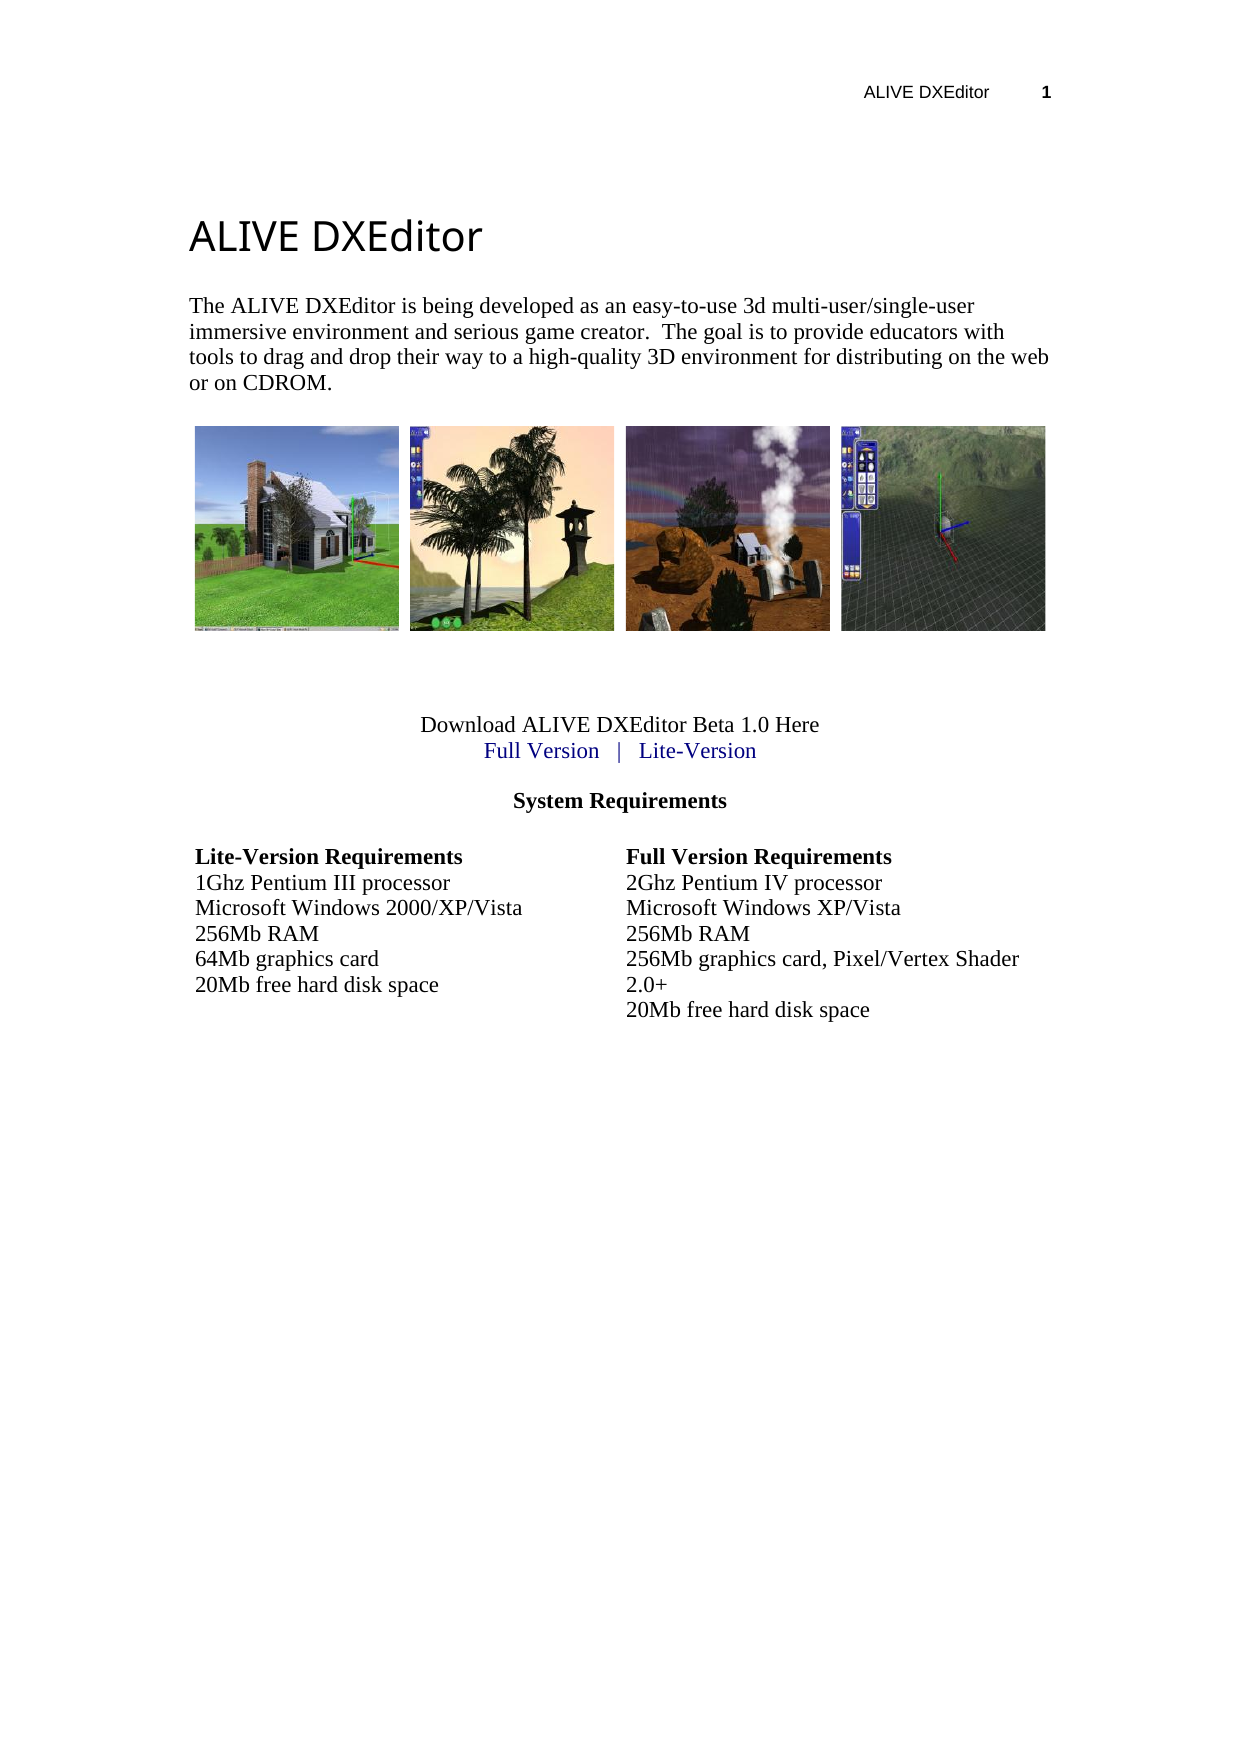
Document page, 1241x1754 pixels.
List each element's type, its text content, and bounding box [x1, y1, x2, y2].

table_header Full Version Requirements 2Ghz Pentium IV processor Microsoft Windows XP/Vista 256Mb RAM 256Mb graphics card, Pixel/Vertex Shader 2.0+ 20Mb free hard disk space [620, 839, 1051, 1029]
text The ALIVE DXEditor is being developed as an easy-to-use 3d multi-user/single-user immersive environment and serious game creator. The goal is to provide educators with tools to drag and drop their way to a high-quality 3D environment for distributing on the web or on CDROM. [189, 293, 1051, 395]
title ALIVE DXEditor [189, 207, 1051, 264]
table_header [405, 420, 620, 661]
table_header [620, 420, 836, 661]
picture [194, 426, 399, 631]
picture [841, 426, 1046, 631]
picture [410, 426, 615, 631]
table_header [836, 420, 1051, 661]
picture [625, 426, 830, 631]
text System Requirements [189, 788, 1051, 813]
table_header [189, 420, 404, 661]
text Download ALIVE DXEditor Beta 1.0 Here Full Version | Lite-Version [189, 712, 1051, 763]
table_header Lite-Version Requirements 1Ghz Pentium III processor Microsoft Windows 2000/XP/Vista 256Mb RAM 64Mb graphics card 20Mb free hard disk space [189, 839, 620, 1029]
